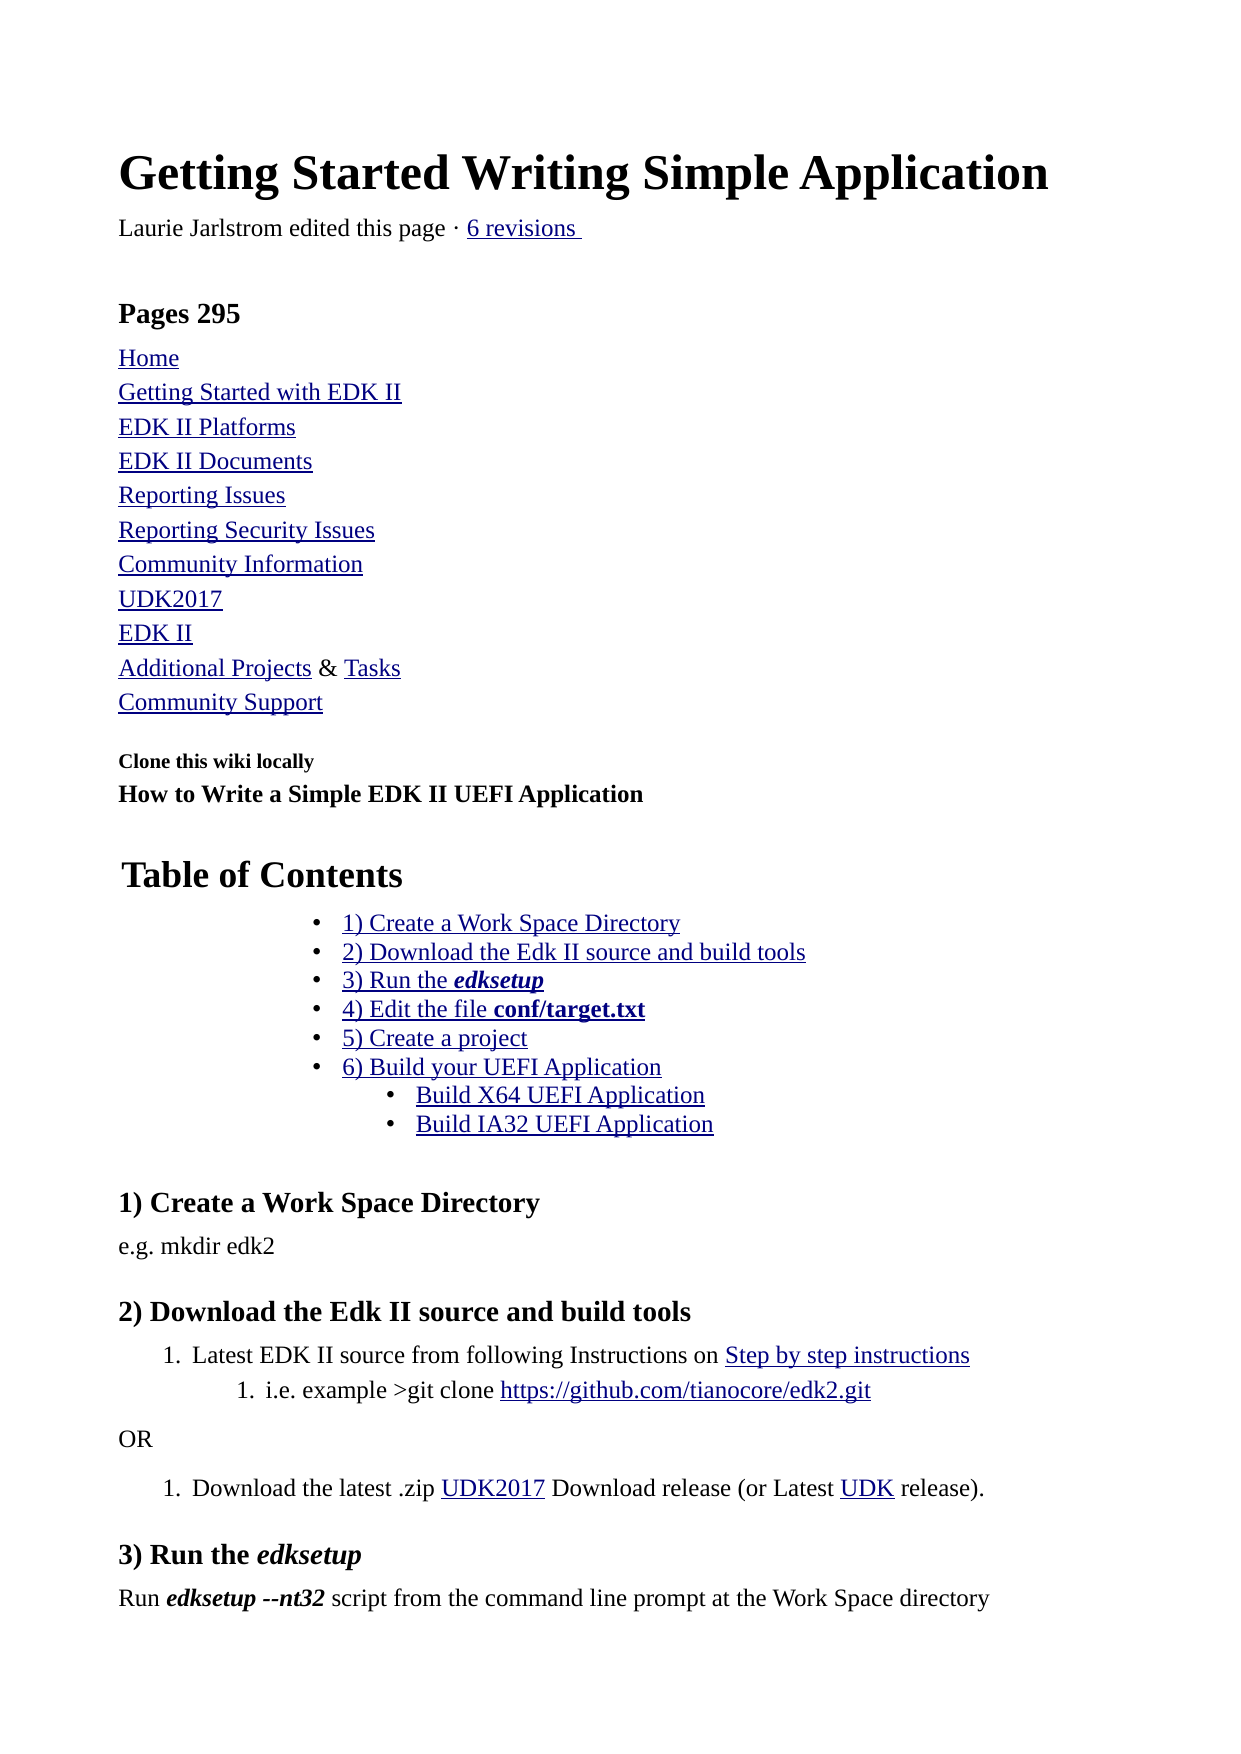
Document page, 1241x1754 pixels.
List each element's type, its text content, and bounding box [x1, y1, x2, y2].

subtitle 2) Download the Edk II source and build tools [118, 1294, 1122, 1328]
table_header Table of Contents 1) Create a Work Space Directory 2) Download the Edk II source and build tools 3) Run the edksetup 4) Edit the file conf/target.txt 5) Create a project 6) Build your UEFI Application Build X64 UEFI Application Build IA32 UEFI Application [118, 829, 826, 1170]
text Home Getting Started with EDK II EDK II Platforms EDK II Documents Reporting Issues Reporting Security Issues Community Information UDK2017 EDK II Additional Projects & Tasks Community Support [118, 343, 1122, 716]
text OR [118, 1424, 1122, 1453]
subtitle Pages 295 [118, 297, 1122, 330]
list Latest EDK II source from following Instructions on Step by step instructions [162, 1341, 1122, 1369]
text e.g. mkdir edk2 [118, 1231, 1122, 1259]
subtitle Clone this wiki locally [118, 749, 1122, 773]
text Run edksetup --nt32 script from the command line prompt at the Work Space directory [118, 1583, 1122, 1612]
subtitle Getting Started Writing Simple Application [118, 143, 1122, 201]
subtitle 3) Run the edksetup [118, 1537, 1122, 1570]
text How to Write a Simple EDK II UEFI Application [118, 779, 1122, 808]
text Laurie Jarlstrom edited this page · 6 revisions [118, 213, 1122, 242]
subtitle 1) Create a Work Space Directory [118, 1185, 1122, 1218]
list Download the latest .zip UDK2017 Download release (or Latest UDK release). [162, 1473, 1122, 1502]
list i.e. example >git clone https://github.com/tianocore/edk2.git [236, 1375, 1122, 1404]
